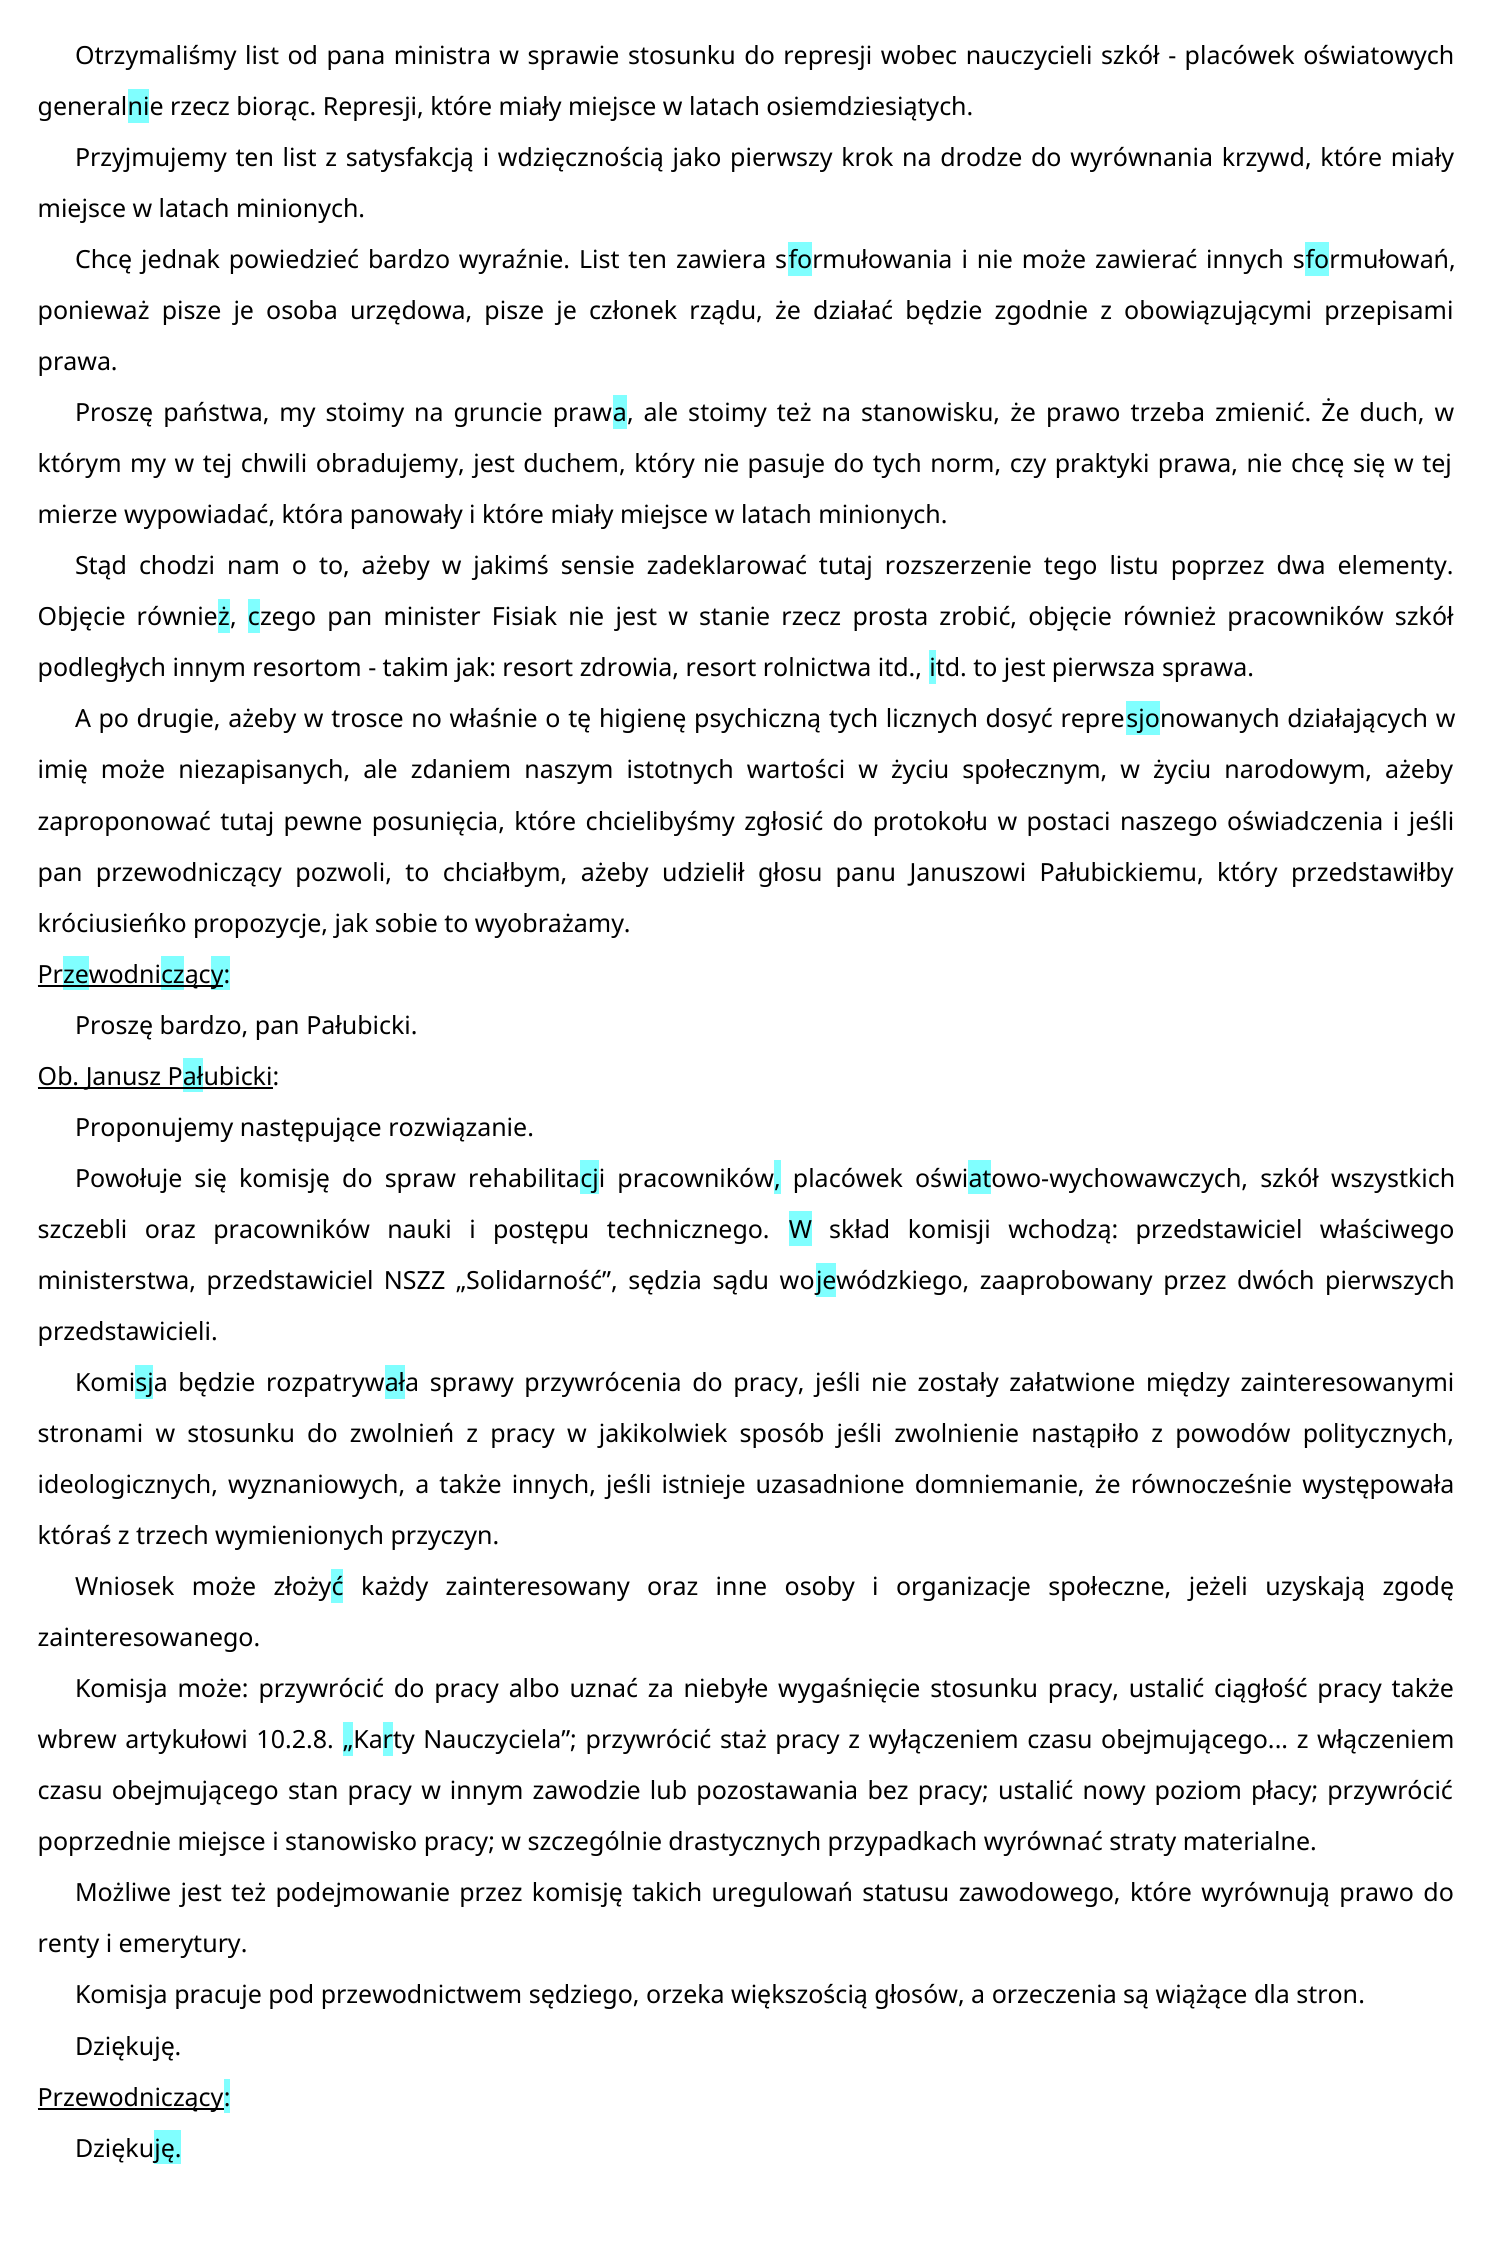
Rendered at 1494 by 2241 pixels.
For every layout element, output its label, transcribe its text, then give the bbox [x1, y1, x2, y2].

text Dziękuję. [37, 2028, 1456, 2062]
text Możliwe jest też podejmowanie przez komisję takich uregulowań statusu zawodowego, które wyrównują prawo do renty i emerytury. [37, 1875, 1456, 1960]
text Wniosek może złożyć każdy zainteresowany oraz inne osoby i organizacje społeczne, jeżeli uzyskają zgodę zainteresowanego. [37, 1569, 1456, 1654]
text Chcę jednak powiedzieć bardzo wyraźnie. List ten zawiera sformułowania i nie może zawierać innych sformułowań, ponieważ pisze je osoba urzędowa, pisze je członek rządu, że działać będzie zgodnie z obowiązującymi przepisami prawa. [37, 242, 1456, 378]
text Przyjmujemy ten list z satysfakcją i wdzięcznością jako pierwszy krok na drodze do wyrównania krzywd, które miały miejsce w latach minionych. [37, 139, 1456, 225]
text Przewodniczący: [37, 2079, 1456, 2113]
text Komisja będzie rozpatrywała sprawy przywrócenia do pracy, jeśli nie zostały załatwione między zainteresowanymi stronami w stosunku do zwolnień z pracy w jakikolwiek sposób jeśli zwolnienie nastąpiło z powodów politycznych, ideologicznych, wyznaniowych, a także innych, jeśli istnieje uzasadnione domniemanie, że równocześnie występowała któraś z trzech wymienionych przyczyn. [37, 1364, 1456, 1552]
text Komisja może: przywrócić do pracy albo uznać za niebyłe wygaśnięcie stosunku pracy, ustalić ciągłość pracy także wbrew artykułowi 10.2.8. „Karty Nauczyciela”; przywrócić staż pracy z wyłączeniem czasu obejmującego... z włączeniem czasu obejmującego stan pracy w innym zawodzie lub pozostawania bez pracy; ustalić nowy poziom płacy; przywrócić poprzednie miejsce i stanowisko pracy; w szczególnie drastycznych przypadkach wyrównać straty materialne. [37, 1671, 1456, 1858]
text Powołuje się komisję do spraw rehabilitacji pracowników, placówek oświatowo-wychowawczych, szkół wszystkich szczebli oraz pracowników nauki i postępu technicznego. W skład komisji wchodzą: przedstawiciel właściwego ministerstwa, przedstawiciel NSZZ „Solidarność”, sędzia sądu wojewódzkiego, zaaprobowany przez dwóch pierwszych przedstawicieli. [37, 1160, 1456, 1348]
text Otrzymaliśmy list od pana ministra w sprawie stosunku do represji wobec nauczycieli szkół - placówek oświatowych generalnie rzecz biorąc. Represji, które miały miejsce w latach osiemdziesiątych. [37, 37, 1456, 123]
text Proszę państwa, my stoimy na gruncie prawa, ale stoimy też na stanowisku, że prawo trzeba zmienić. Że duch, w którym my w tej chwili obradujemy, jest duchem, który nie pasuje do tych norm, czy praktyki prawa, nie chcę się w tej mierze wypowiadać, która panowały i które miały miejsce w latach minionych. [37, 395, 1456, 531]
text Proponujemy następujące rozwiązanie. [37, 1109, 1456, 1143]
text Proszę bardzo, pan Pałubicki. [37, 1007, 1456, 1041]
text Przewodniczący: [37, 956, 1456, 990]
text Ob. Janusz Pałubicki: [37, 1058, 1456, 1092]
text A po drugie, ażeby w trosce no właśnie o tę higienę psychiczną tych licznych dosyć represjonowanych działających w imię może niezapisanych, ale zdaniem naszym istotnych wartości w życiu społecznym, w życiu narodowym, ażeby zaproponować tutaj pewne posunięcia, które chcielibyśmy zgłosić do protokołu w postaci naszego oświadczenia i jeśli pan przewodniczący pozwoli, to chciałbym, ażeby udzielił głosu panu Januszowi Pałubickiemu, który przedstawiłby króciusieńko propozycje, jak sobie to wyobrażamy. [37, 701, 1456, 939]
text Dziękuję. [37, 2130, 1456, 2164]
text Stąd chodzi nam o to, ażeby w jakimś sensie zadeklarować tutaj rozszerzenie tego listu poprzez dwa elementy. Objęcie również, czego pan minister Fisiak nie jest w stanie rzecz prosta zrobić, objęcie również pracowników szkół podległych innym resortom - takim jak: resort zdrowia, resort rolnictwa itd., itd. to jest pierwsza sprawa. [37, 548, 1456, 684]
text Komisja pracuje pod przewodnictwem sędziego, orzeka większością głosów, a orzeczenia są wiążące dla stron. [37, 1977, 1456, 2011]
